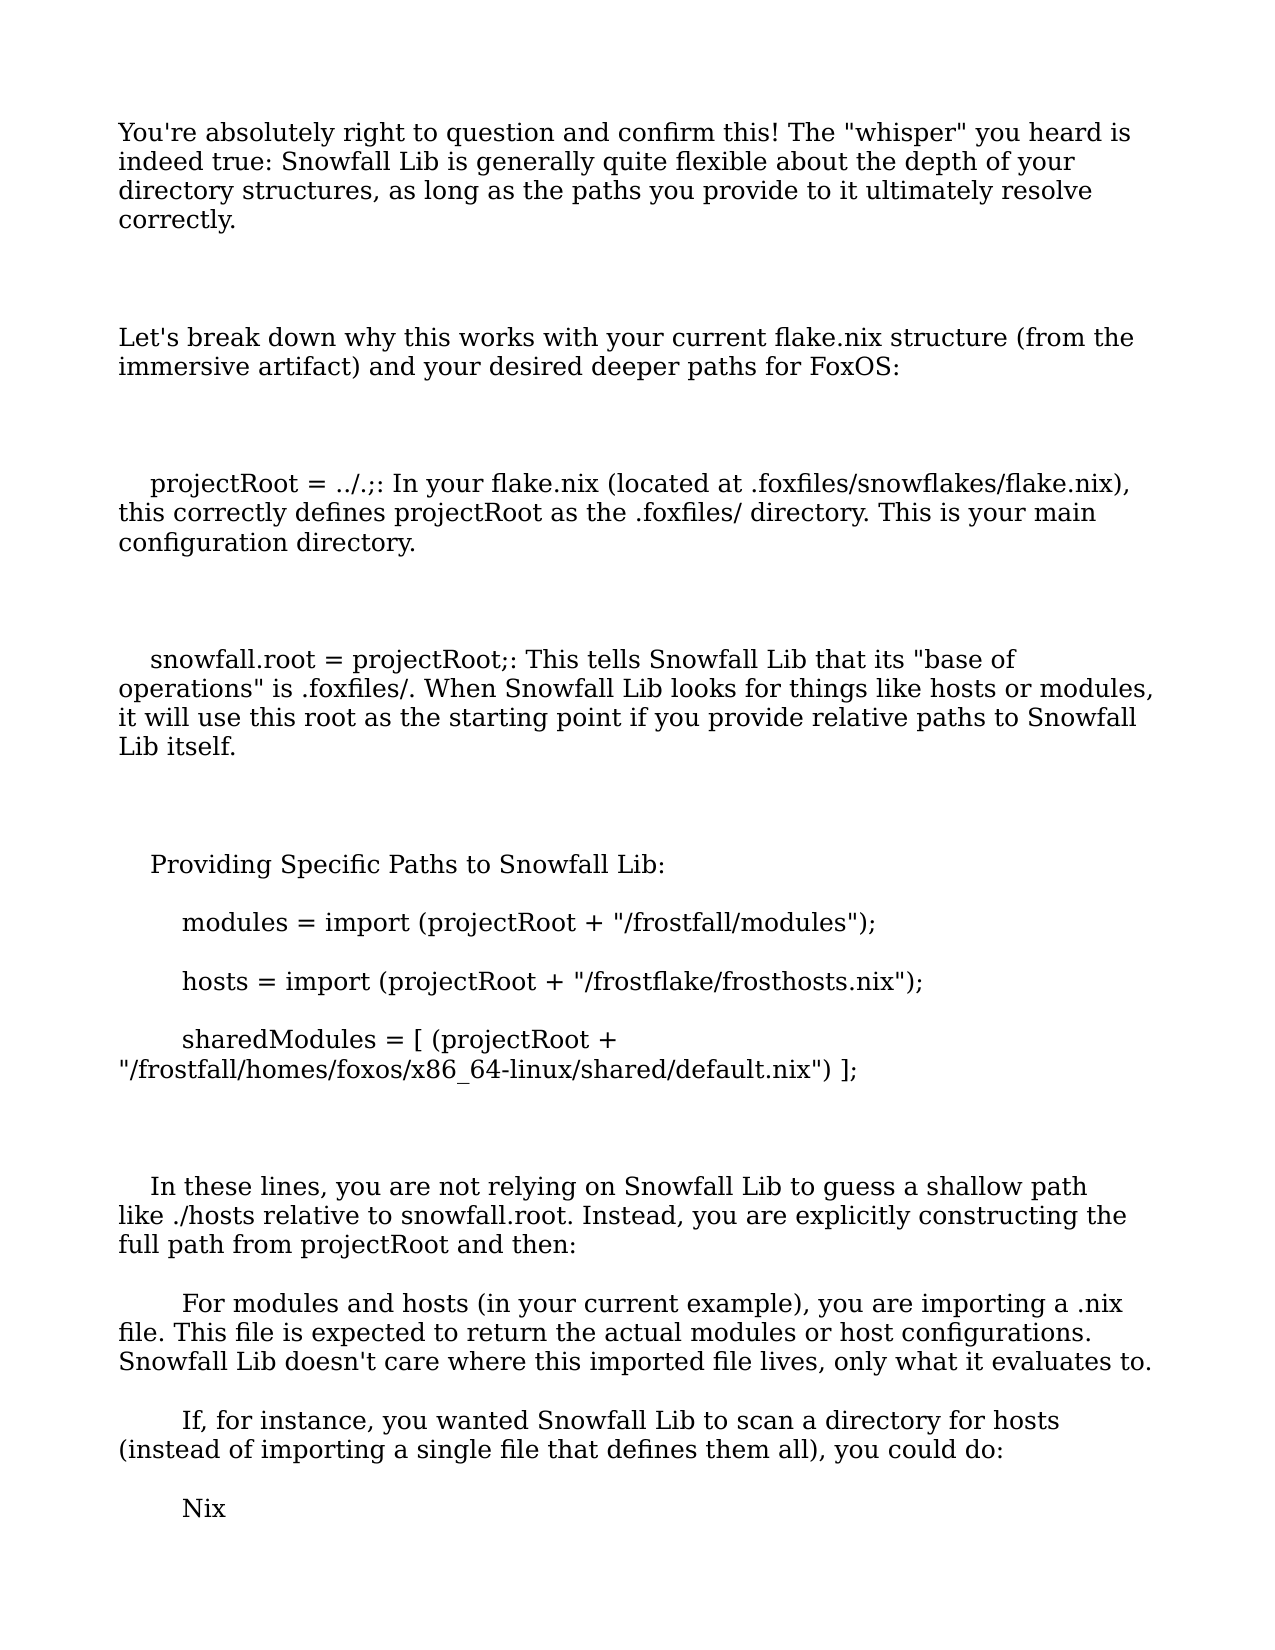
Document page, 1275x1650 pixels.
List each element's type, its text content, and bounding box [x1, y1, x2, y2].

text hosts = import (projectRoot + "/frostflake/frosthosts.nix"); [118, 967, 1157, 996]
text If, for instance, you wanted Snowfall Lib to scan a directory for hosts (instead of importing a single file that defines them all), you could do: [118, 1406, 1157, 1464]
text You're absolutely right to question and confirm this! The "whisper" you heard is indeed true: Snowfall Lib is generally quite flexible about the depth of your directory structures, as long as the paths you provide to it ultimately resolve correctly. [118, 118, 1157, 235]
text modules = import (projectRoot + "/frostfall/modules"); [118, 908, 1157, 938]
text Let's break down why this works with your current flake.nix structure (from the immersive artifact) and your desired deeper paths for FoxOS: [118, 323, 1157, 381]
text In these lines, you are not relying on Snowfall Lib to guess a shallow path like ./hosts relative to snowfall.root. Instead, you are explicitly constructing the full path from projectRoot and then: [118, 1172, 1157, 1260]
text Nix [118, 1494, 1157, 1523]
text For modules and hosts (in your current example), you are importing a .nix file. This file is expected to return the actual modules or host configurations. Snowfall Lib doesn't care where this imported file lives, only what it evaluates to. [118, 1289, 1157, 1377]
text snowfall.root = projectRoot;: This tells Snowfall Lib that its "base of operations" is .foxfiles/. When Snowfall Lib looks for things like hosts or modules, it will use this root as the starting point if you provide relative paths to Snowfall Lib itself. [118, 645, 1157, 762]
text projectRoot = ../.;: In your flake.nix (located at .foxfiles/snowflakes/flake.nix), this correctly defines projectRoot as the .foxfiles/ directory. This is your main configuration directory. [118, 469, 1157, 557]
text sharedModules = [ (projectRoot + "/frostfall/homes/foxos/x86_64-linux/shared/default.nix") ]; [118, 1026, 1157, 1084]
text Providing Specific Paths to Snowfall Lib: [118, 850, 1157, 879]
